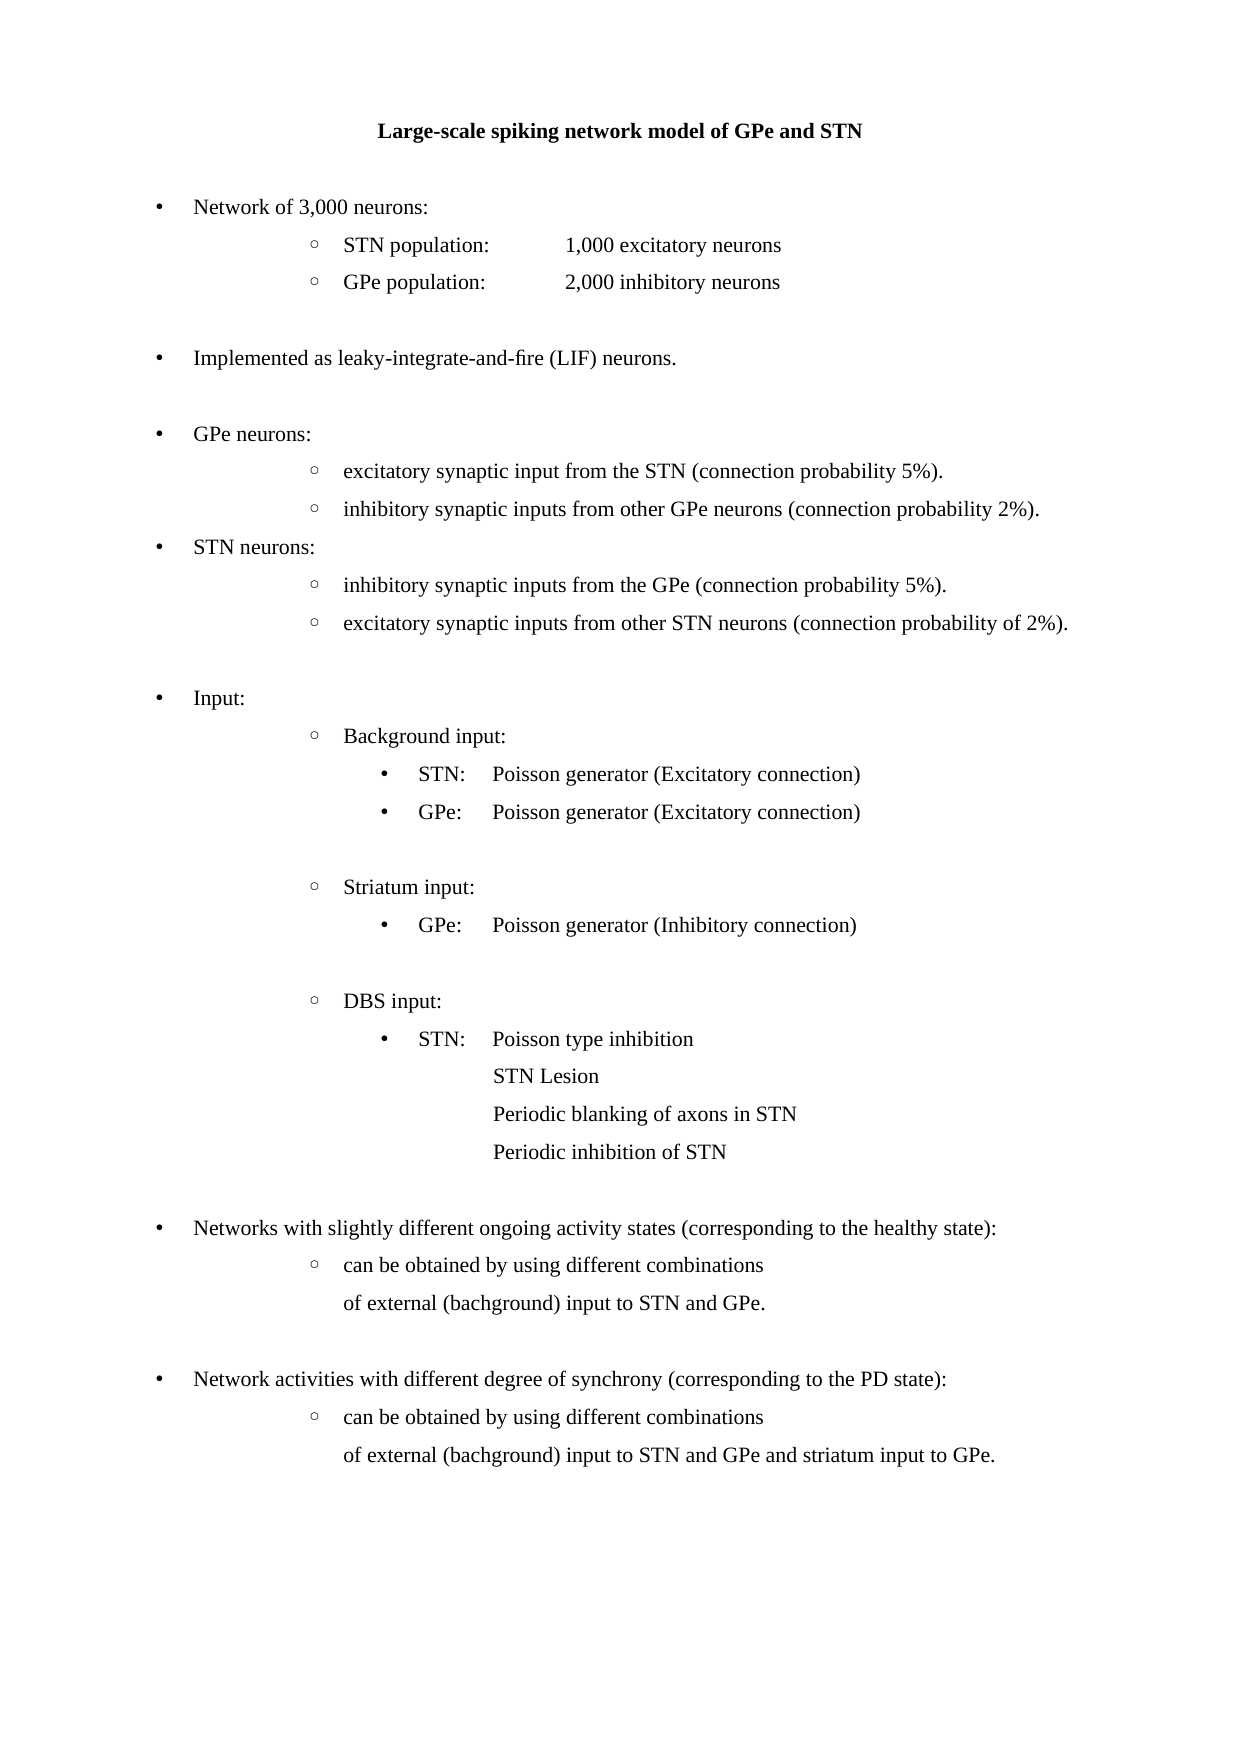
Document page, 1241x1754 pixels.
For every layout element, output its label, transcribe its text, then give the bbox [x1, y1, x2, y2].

list STN: Poisson generator (Excitatory connection) [381, 761, 1122, 786]
text Large-scale spiking network model of GPe and STN [118, 118, 1122, 143]
list excitatory synaptic inputs from other STN neurons (connection probability of 2%). [306, 610, 1122, 635]
list of external (bachground) input to STN and GPe. [306, 1290, 1122, 1316]
list inhibitory synaptic inputs from the GPe (connection probability 5%). [306, 572, 1122, 597]
list excitatory synaptic input from the STN (connection probability 5%). [306, 458, 1122, 484]
list Networks with slightly different ongoing activity states (corresponding to the healthy state): [156, 1215, 1122, 1240]
list GPe neurons: [156, 421, 1122, 446]
list Striatum input: [306, 874, 1122, 899]
list inhibitory synaptic inputs from other GPe neurons (connection probability 2%). [306, 496, 1122, 521]
list STN population: 1,000 excitatory neurons [306, 232, 1122, 257]
list Network of 3,000 neurons: [156, 194, 1122, 219]
list GPe: Poisson generator (Excitatory connection) [381, 799, 1122, 824]
list Network activities with different degree of synchrony (corresponding to the PD state): [156, 1366, 1122, 1391]
list can be obtained by using different combinations [306, 1404, 1122, 1429]
list Implemented as leaky-integrate-and-ﬁre (LIF) neurons. [156, 345, 1122, 370]
text STN Lesion [118, 1063, 1122, 1089]
list STN: Poisson type inhibition [381, 1026, 1122, 1051]
list STN neurons: [156, 534, 1122, 559]
list can be obtained by using different combinations [306, 1252, 1122, 1278]
list Input: [156, 685, 1122, 711]
list GPe: Poisson generator (Inhibitory connection) [381, 912, 1122, 937]
list of external (bachground) input to STN and GPe and striatum input to GPe. [306, 1442, 1122, 1467]
text Periodic inhibition of STN [118, 1139, 1122, 1164]
list GPe population: 2,000 inhibitory neurons [306, 269, 1122, 294]
text Periodic blanking of axons in STN [118, 1101, 1122, 1126]
list Background input: [306, 723, 1122, 748]
list DBS input: [306, 988, 1122, 1013]
